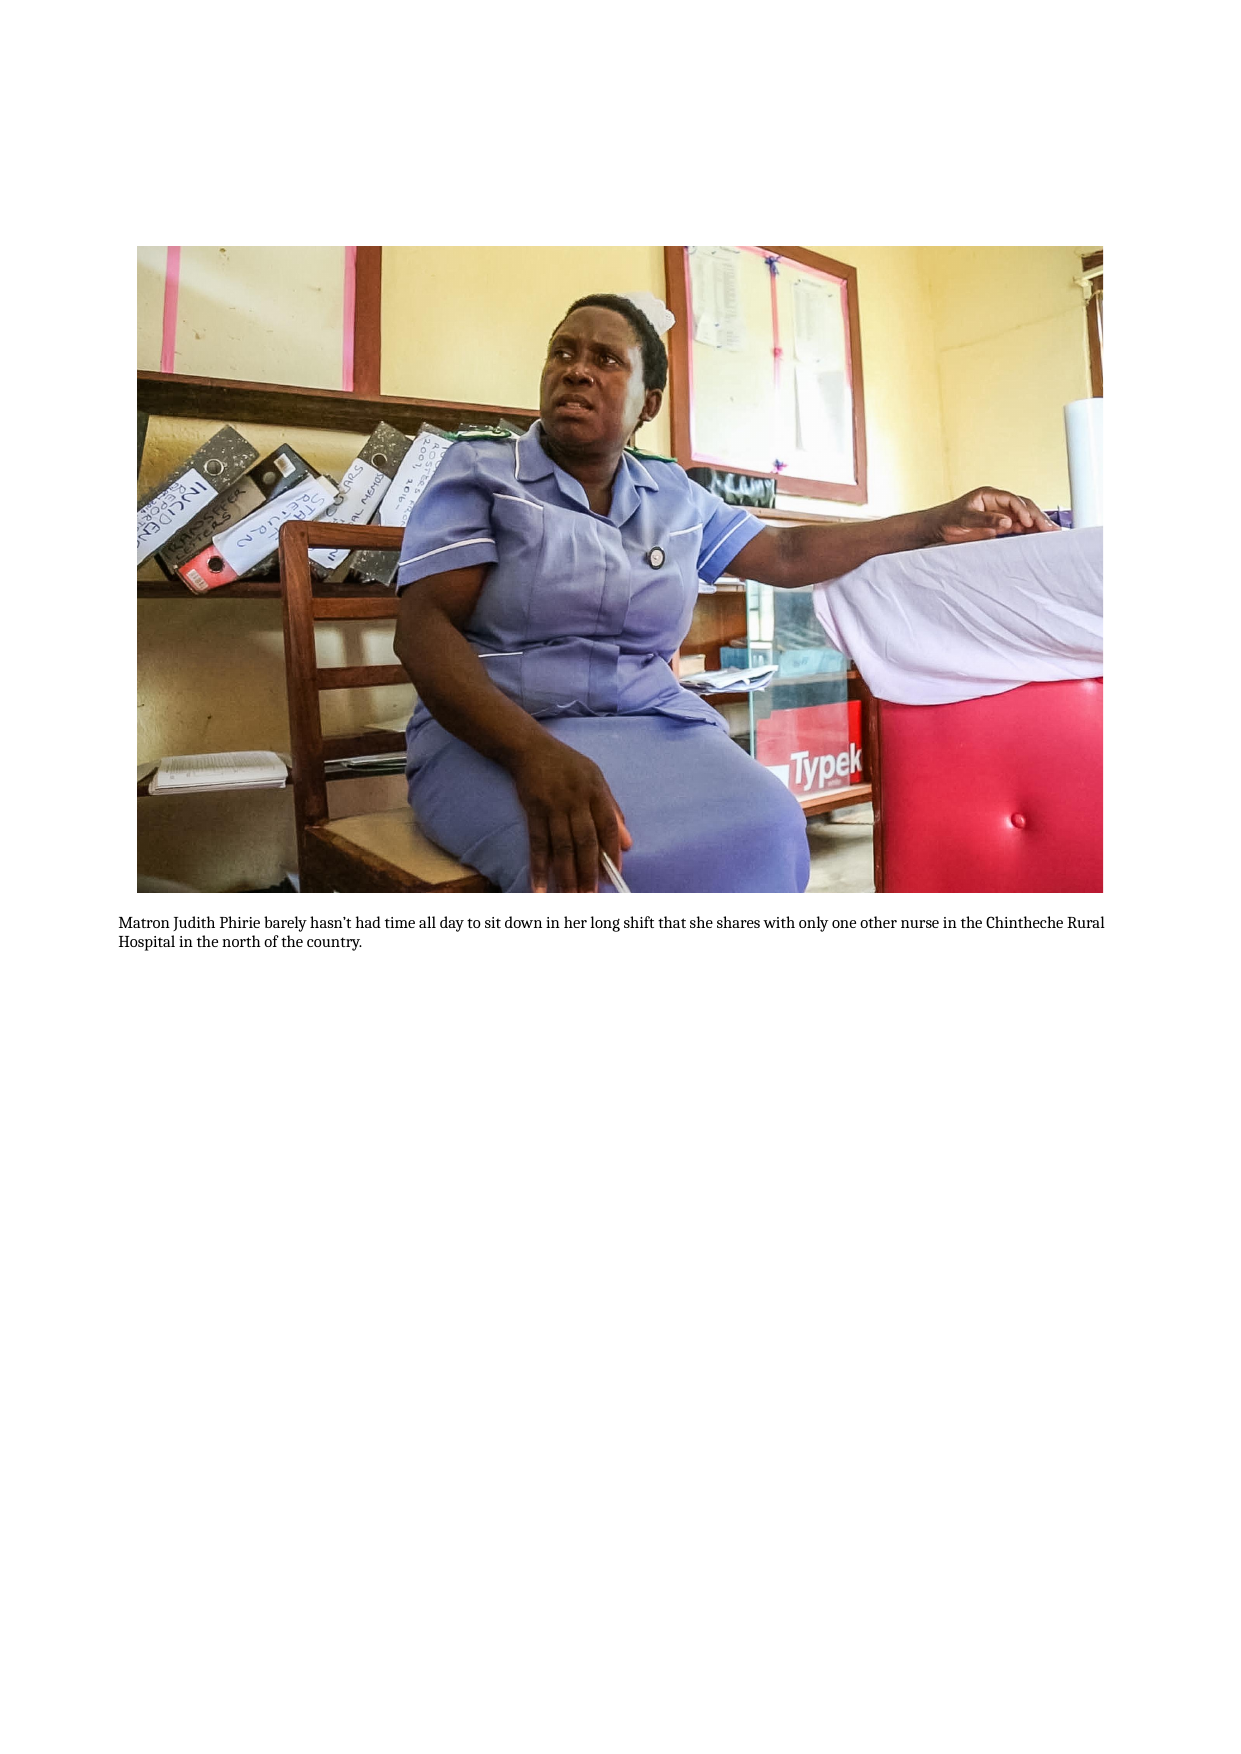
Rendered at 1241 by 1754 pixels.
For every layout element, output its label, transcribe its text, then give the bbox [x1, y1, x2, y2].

subtitle Matron Judith Phirie barely hasn’t had time all day to sit down in her long shift that she shares with only one other nurse in the Chintheche Rural Hospital in the north of the country. [118, 913, 1122, 971]
picture [137, 246, 1104, 893]
